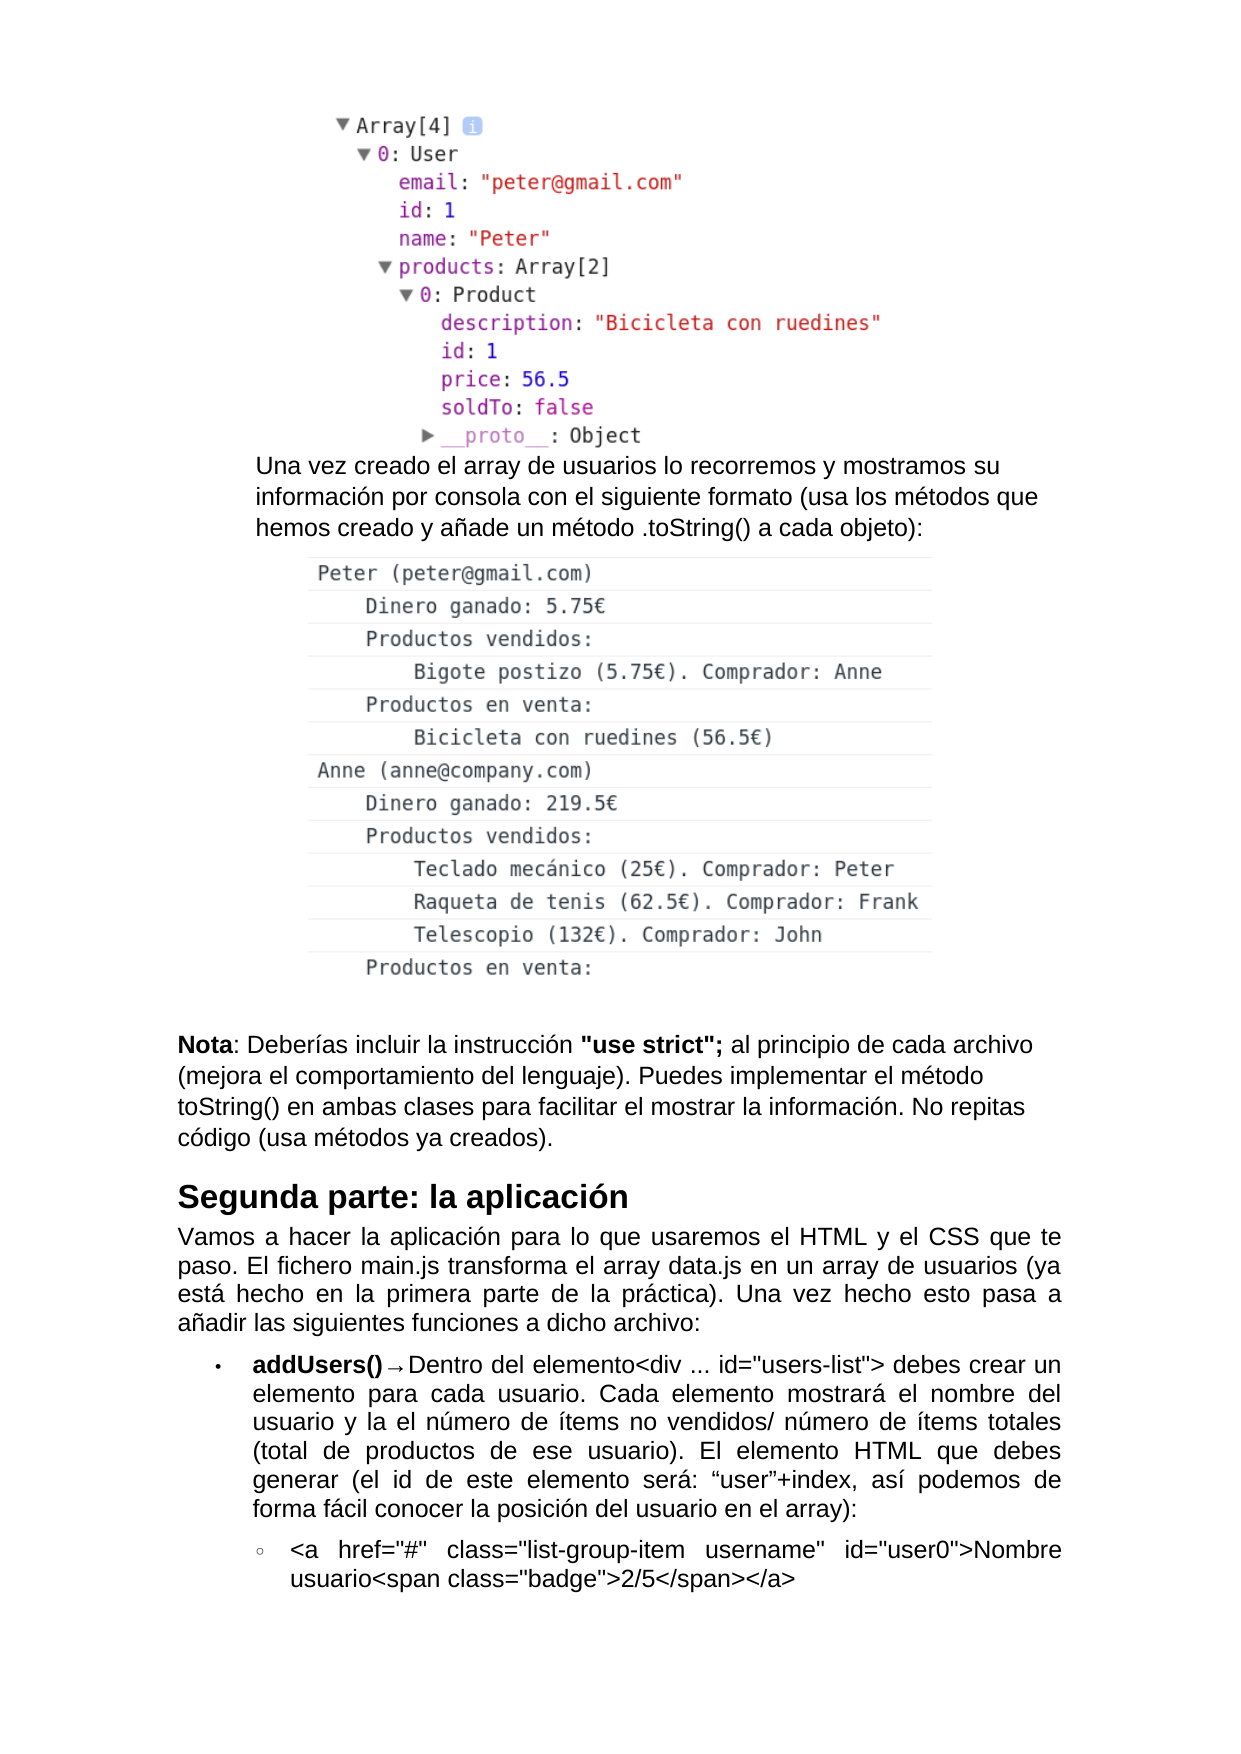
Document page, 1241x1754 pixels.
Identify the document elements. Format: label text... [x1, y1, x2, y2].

subtitle Segunda parte: la aplicación [177, 1177, 1063, 1216]
text Nota: Deberías incluir la instrucción "use strict"; al principio de cada archivo (mejora el comportamiento del lenguaje). Puedes implementar el método toString() en ambas clases para facilitar el mostrar la información. No repitas código (usa métodos ya creados). [177, 1027, 1063, 1152]
text Vamos a hacer la aplicación para lo que usaremos el HTML y el CSS que te paso. El fichero main.js transforma el array data.js en un array de usuarios (ya está hecho en la primera parte de la práctica). Una vez hecho esto pasa a añadir las siguientes funciones a dicho archivo: [177, 1222, 1063, 1337]
list <a href="#" class="list-group-item username" id="user0">Nombre usuario<span class="badge">2/5</span></a> [252, 1535, 1063, 1593]
picture [330, 112, 911, 451]
list Una vez creado el array de usuarios lo recorremos y mostramos su información por consola con el siguiente formato (usa los métodos que hemos creado y añade un método .toString() a cada objeto): [177, 112, 1063, 542]
list addUsers()→Dentro del elemento<div ... id="users-list"> debes crear un elemento para cada usuario. Cada elemento mostrará el nombre del usuario y la el número de ítems no vendidos/ número de ítems totales (total de productos de ese usuario). El elemento HTML que debes generar (el id de este elemento será: “user”+index, así podemos de forma fácil conocer la posición del usuario en el array): [215, 1350, 1063, 1522]
picture [307, 557, 933, 983]
